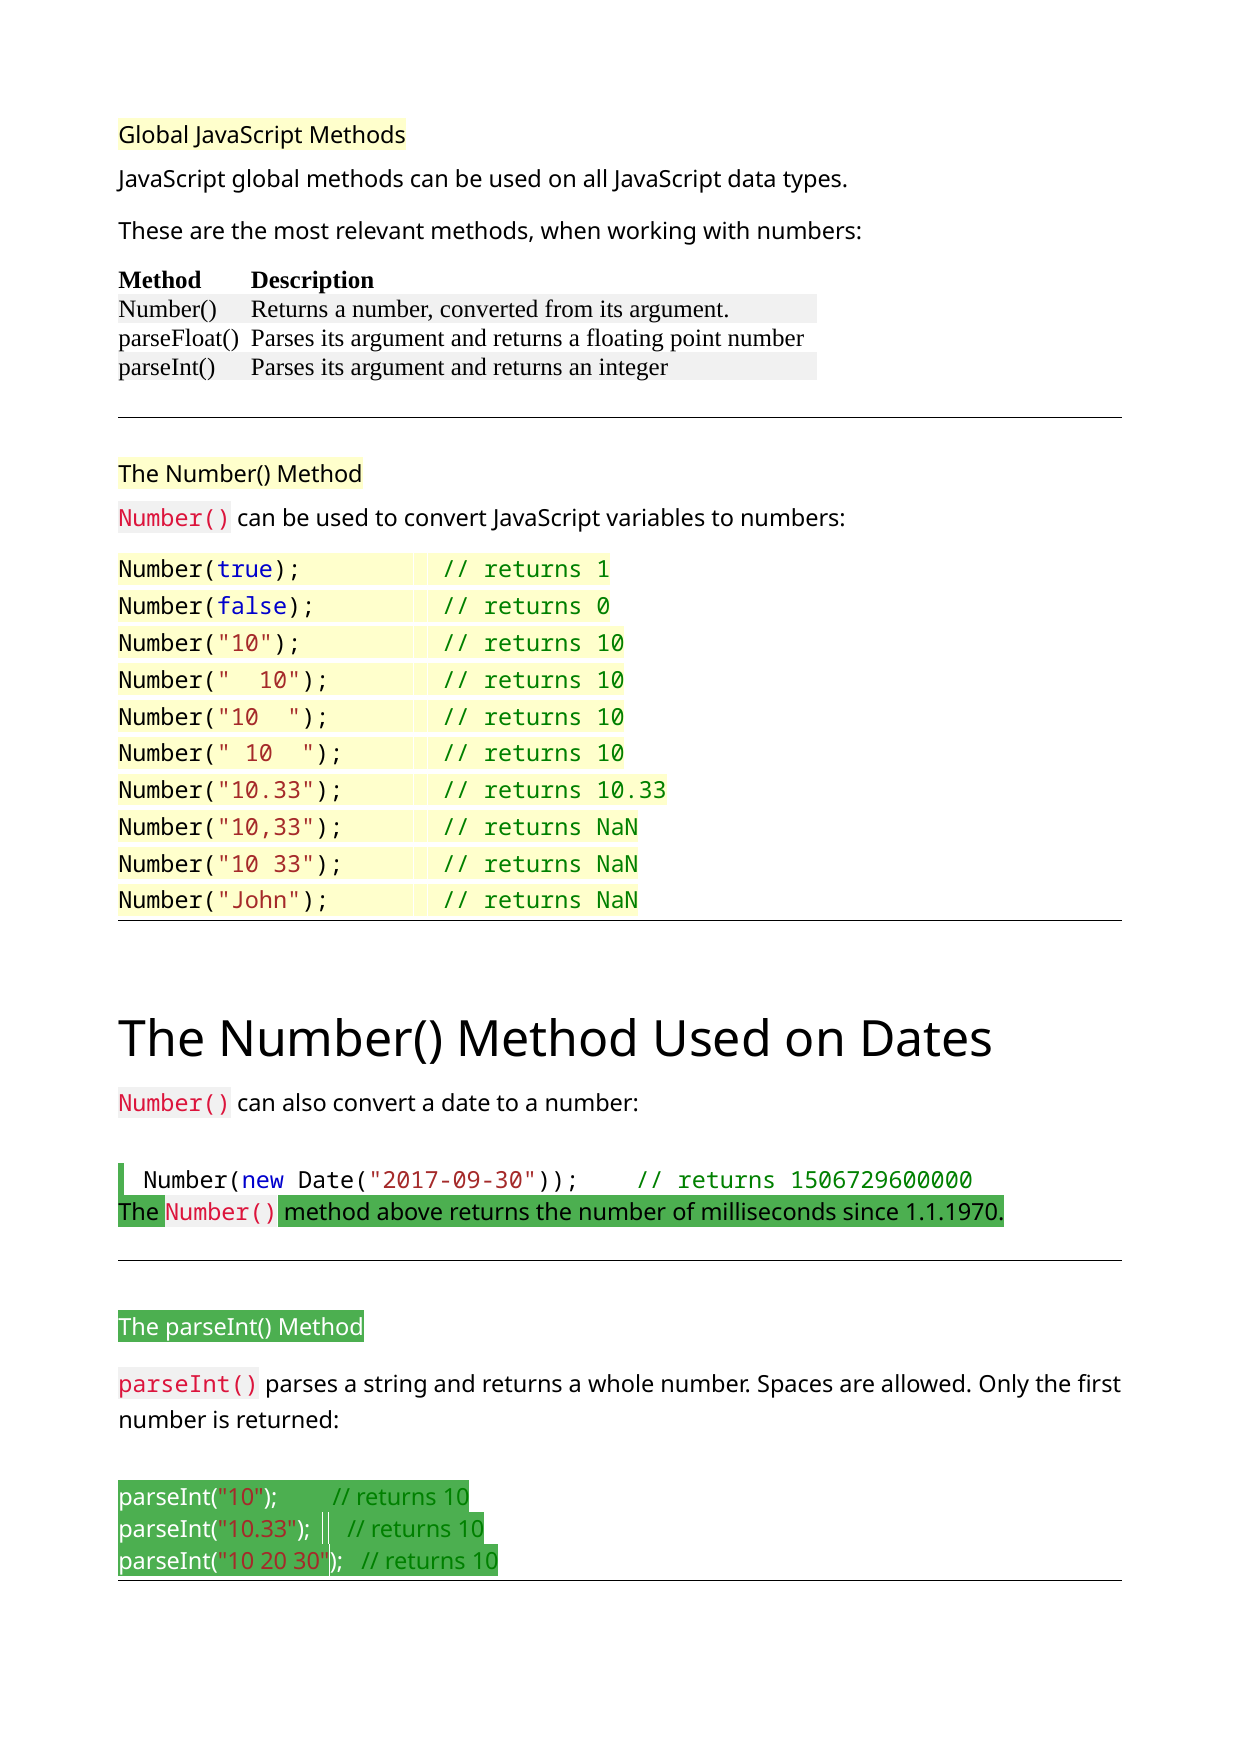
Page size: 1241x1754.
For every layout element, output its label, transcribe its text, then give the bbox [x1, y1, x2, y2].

text Number(new Date("2017-09-30")); // returns 1506729600000 The Number() method above returns the number of milliseconds since 1.1.1970. [118, 1163, 1122, 1260]
text parseInt() parses a string and returns a whole number. Spaces are allowed. Only the first number is returned: [118, 1367, 1122, 1436]
table_cell parseInt() [118, 352, 251, 380]
text These are the most relevant methods, when working with numbers: [118, 214, 1122, 246]
subtitle The Number() Method [118, 457, 1122, 489]
table_header Description [251, 265, 817, 294]
text Number(true); // returns 1 Number(false); // returns 0 Number("10"); // returns 10 Number(" 10"); // returns 10 Number("10 "); // returns 10 Number(" 10 "); // returns 10 Number("10.33"); // returns 10.33 Number("10,33"); // returns NaN Number("10 33"); // returns NaN Number("John"); // returns NaN [118, 553, 1122, 920]
subtitle The parseInt() Method [118, 1310, 1122, 1342]
table_cell Parses its argument and returns a floating point number [251, 323, 817, 352]
table_cell parseFloat() [118, 323, 251, 352]
subtitle The Number() Method Used on Dates [118, 1003, 1122, 1071]
text parseInt("10"); // returns 10 parseInt("10.33"); // returns 10 parseInt("10 20 30"); // returns 10 [118, 1480, 1122, 1580]
table_cell Returns a number, converted from its argument. [251, 294, 817, 323]
table_cell Number() [118, 294, 251, 323]
subtitle Global JavaScript Methods [118, 118, 1122, 150]
text Number() can be used to convert JavaScript variables to numbers: [118, 501, 1122, 533]
table_cell Parses its argument and returns an integer [251, 352, 817, 380]
text JavaScript global methods can be used on all JavaScript data types. [118, 163, 1122, 194]
table_header Method [118, 265, 251, 294]
text Number() can also convert a date to a number: [118, 1087, 1122, 1118]
